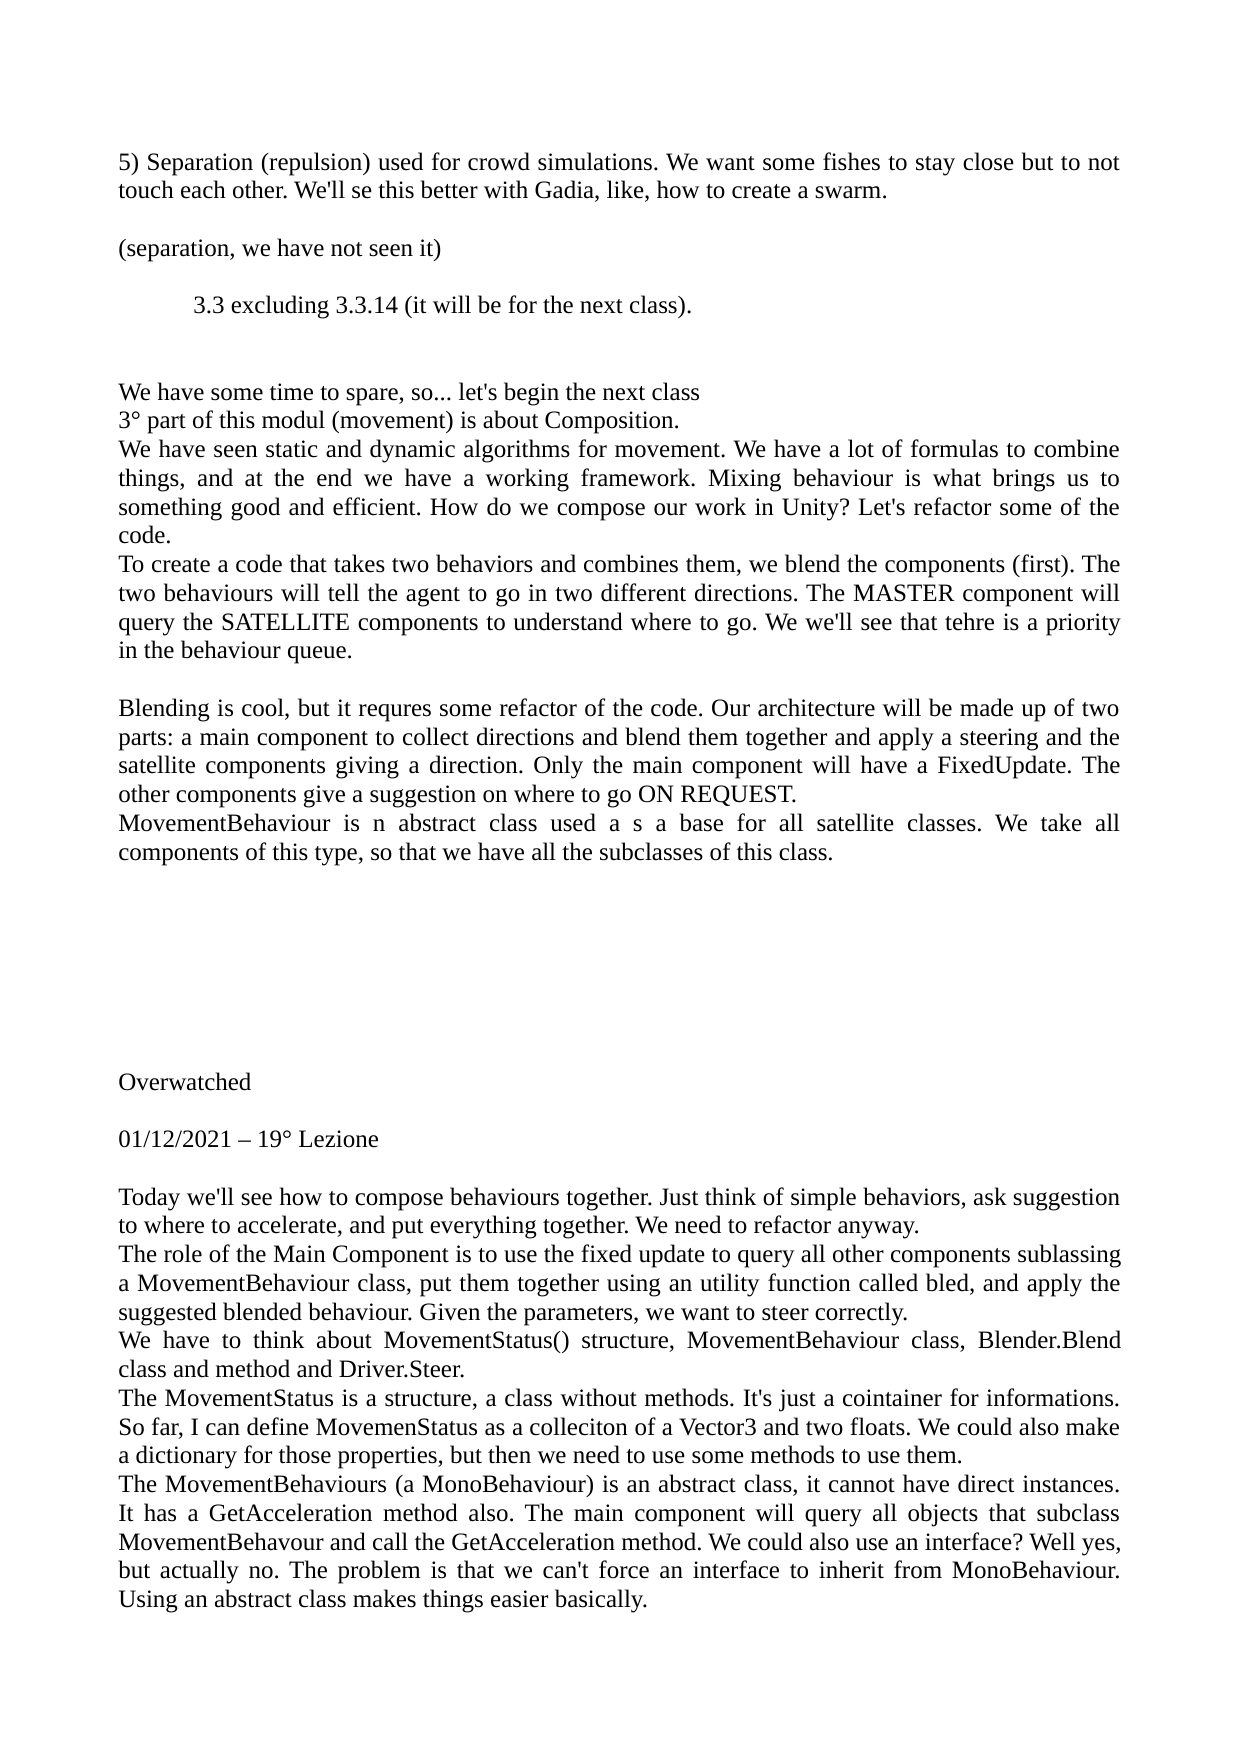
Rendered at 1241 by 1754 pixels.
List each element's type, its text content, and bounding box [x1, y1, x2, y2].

text The MovementBehaviours (a MonoBehaviour) is an abstract class, it cannot have direct instances. It has a GetAcceleration method also. The main component will query all objects that subclass MovementBehavour and call the GetAcceleration method. We could also use an interface? Well yes, but actually no. The problem is that we can't force an interface to inherit from MonoBehaviour. Using an abstract class makes things easier basically. [118, 1469, 1122, 1613]
text The role of the Main Component is to use the fixed update to query all other components sublassing a MovementBehaviour class, put them together using an utility function called bled, and apply the suggested blended behaviour. Given the parameters, we want to steer correctly. [118, 1239, 1122, 1326]
text We have to think about MovementStatus() structure, MovementBehaviour class, Blender.Blend class and method and Driver.Steer. [118, 1326, 1122, 1383]
text (separation, we have not seen it) [118, 233, 1122, 262]
text Blending is cool, but it requres some refactor of the code. Our architecture will be made up of two parts: a main component to collect directions and blend them together and apply a steering and the satellite components giving a direction. Only the main component will have a FixedUpdate. The other components give a suggestion on where to go ON REQUEST. [118, 693, 1122, 808]
text We have some time to spare, so... let's begin the next class [118, 377, 1122, 406]
text The MovementStatus is a structure, a class without methods. It's just a cointainer for informations. So far, I can define MovemenStatus as a colleciton of a Vector3 and two floats. We could also make a dictionary for those properties, but then we need to use some methods to use them. [118, 1383, 1122, 1469]
text Today we'll see how to compose behaviours together. Just think of simple behaviors, ask suggestion to where to accelerate, and put everything together. We need to refactor anyway. [118, 1182, 1122, 1239]
text 5) Separation (repulsion) used for crowd simulations. We want some fishes to stay close but to not touch each other. We'll se this better with Gadia, like, how to create a swarm. [118, 147, 1122, 204]
text 3° part of this modul (movement) is about Composition. [118, 406, 1122, 434]
text MovementBehaviour is n abstract class used a s a base for all satellite classes. We take all components of this type, so that we have all the subclasses of this class. [118, 808, 1122, 866]
text We have seen static and dynamic algorithms for movement. We have a lot of formulas to combine things, and at the end we have a working framework. Mixing behaviour is what brings us to something good and efficient. How do we compose our work in Unity? Let's refactor some of the code. [118, 434, 1122, 549]
text To create a code that takes two behaviors and combines them, we blend the components (first). The two behaviours will tell the agent to go in two different directions. The MASTER component will query the SATELLITE components to understand where to go. We we'll see that tehre is a priority in the behaviour queue. [118, 549, 1122, 664]
text Overwatched [118, 1067, 1122, 1096]
list excluding 3.3.14 (it will be for the next class). [193, 291, 1122, 319]
text 01/12/2021 – 19° Lezione [118, 1124, 1122, 1153]
